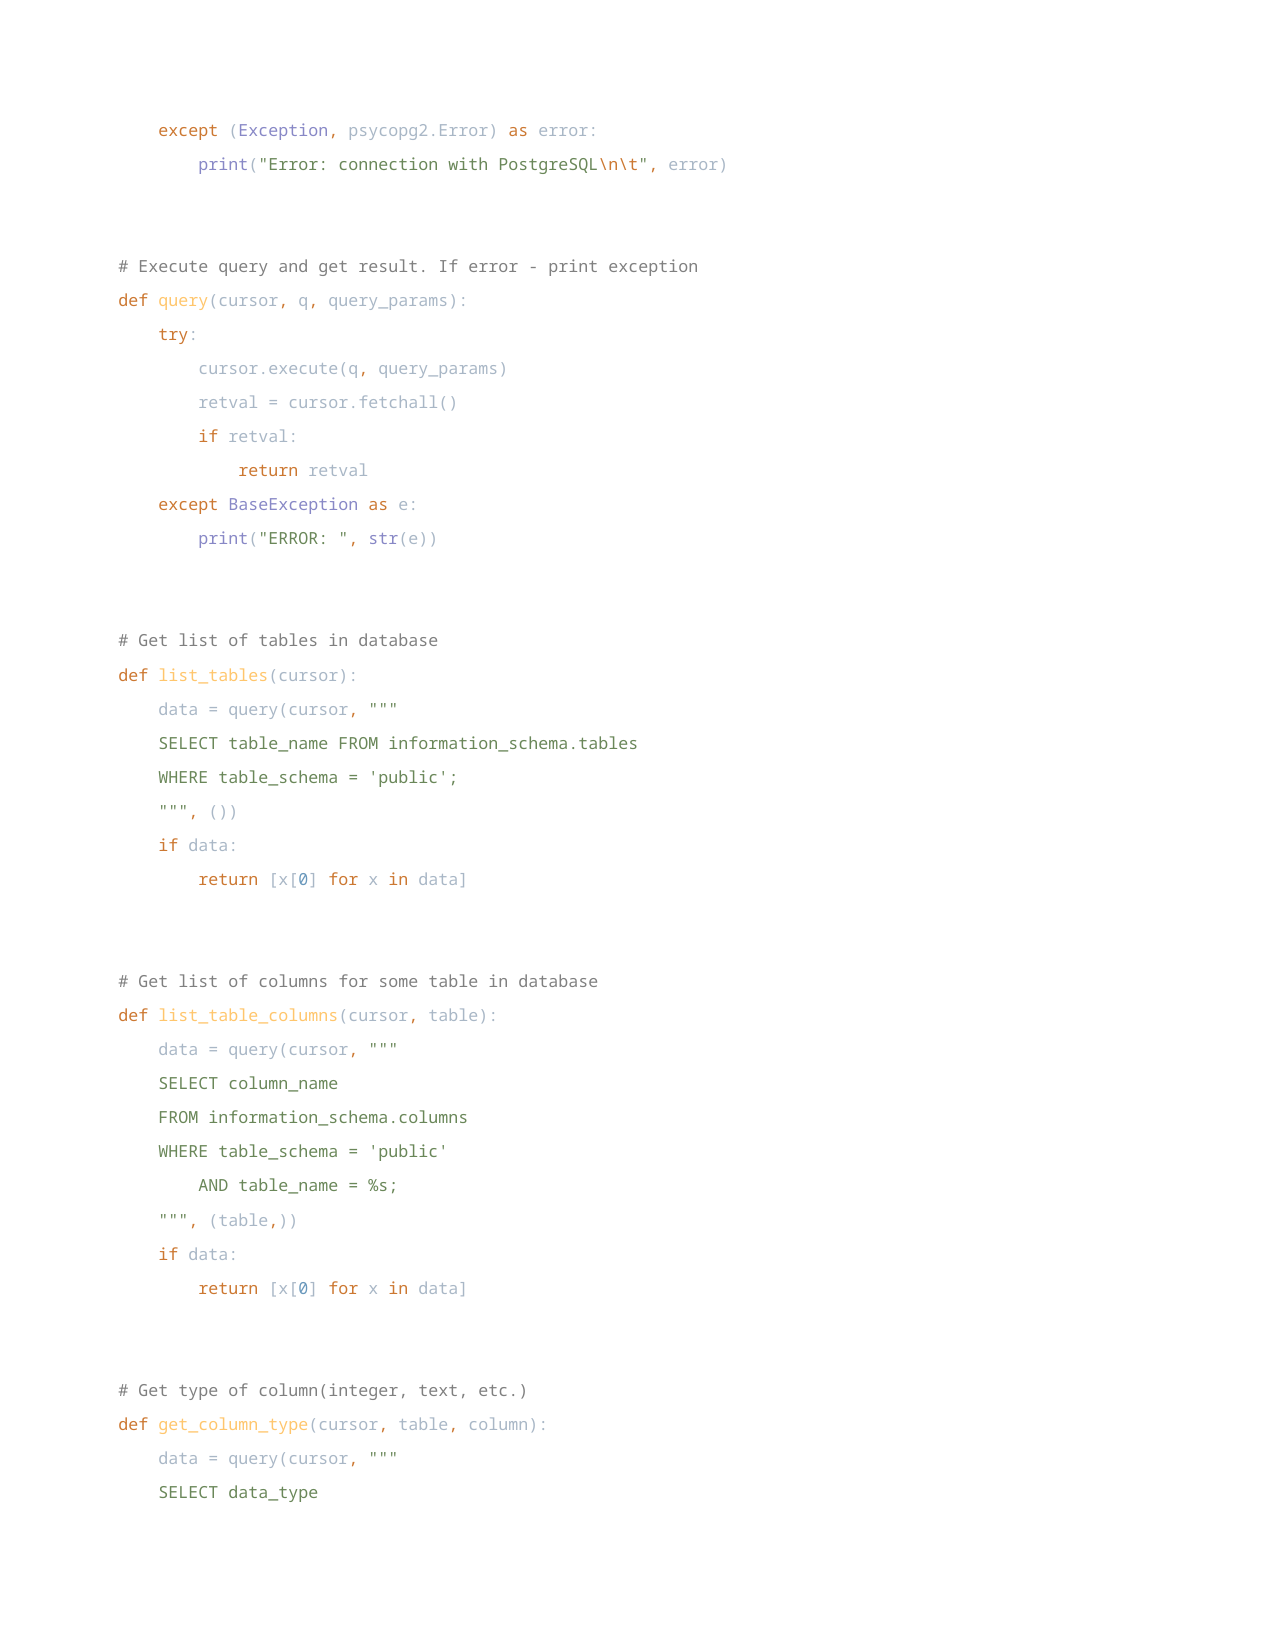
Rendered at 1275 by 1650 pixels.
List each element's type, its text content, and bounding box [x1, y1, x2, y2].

text except (Exception, psycopg2.Error) as error: print("Error: connection with PostgreSQL\n\t", error) # Execute query and get result. If error - print exception def query(cursor, q, query_params): try: cursor.execute(q, query_params) retval = cursor.fetchall() if retval: return retval except BaseException as e: print("ERROR: ", str(e)) # Get list of tables in database def list_tables(cursor): data = query(cursor, """ SELECT table_name FROM information_schema.tables WHERE table_schema = 'public'; """, ()) if data: return [x[0] for x in data] # Get list of columns for some table in database def list_table_columns(cursor, table): data = query(cursor, """ SELECT column_name FROM information_schema.columns WHERE table_schema = 'public' AND table_name = %s; """, (table,)) if data: return [x[0] for x in data] # Get type of column(integer, text, etc.) def get_column_type(cursor, table, column): data = query(cursor, """ SELECT data_type [118, 118, 1157, 1503]
